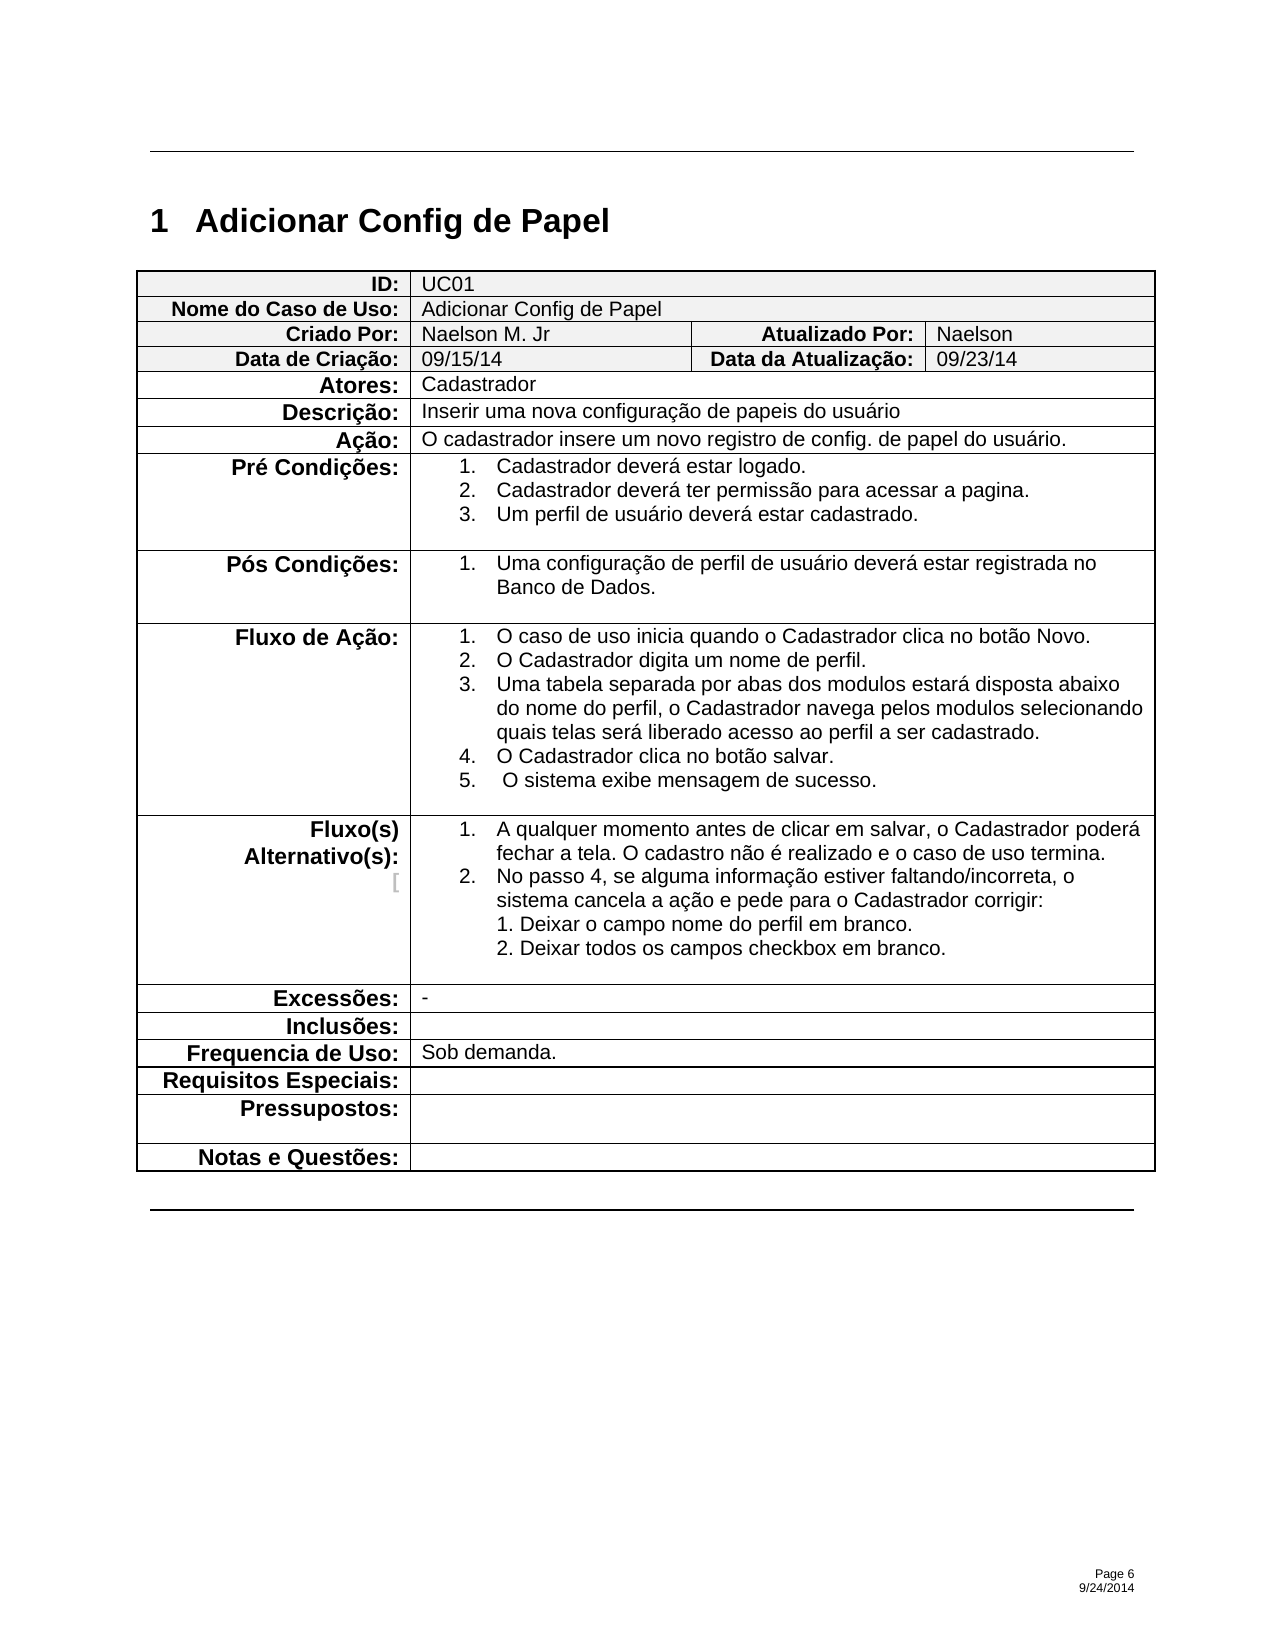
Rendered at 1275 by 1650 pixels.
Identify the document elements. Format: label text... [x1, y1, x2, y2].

table_cell 23/09/14 [926, 347, 1154, 371]
table_cell [411, 1013, 1154, 1039]
table_cell [411, 1095, 1154, 1143]
table_cell Nome do Caso de Uso: [138, 297, 410, 321]
table_cell Sob demanda. [411, 1040, 1154, 1066]
table_cell Excessões: [138, 985, 410, 1012]
table_header ID: [138, 272, 410, 296]
table_cell Inclusões: [138, 1013, 410, 1039]
table_cell Naelson [926, 322, 1154, 346]
subtitle Adicionar Config de Papel [150, 201, 1134, 239]
table_cell Data da Atualização: [692, 347, 925, 371]
table_cell Cadastrador deverá estar logado. Cadastrador deverá ter permissão para acessar a pagina. Um perfil de usuário deverá estar cadastrado. [411, 454, 1154, 550]
table_cell Cadastrador [411, 372, 1154, 398]
table_cell - [411, 985, 1154, 1012]
table_cell Pré Condições: [138, 454, 410, 550]
table_cell Atualizado Por: [692, 322, 925, 346]
table_cell Notas e Questões: [138, 1144, 410, 1170]
table_cell O cadastrador insere um novo registro de config. de papel do usuário. [411, 427, 1154, 453]
table_cell Atores: [138, 372, 410, 398]
table_cell 15/09/14 [411, 347, 691, 371]
table_cell Pressupostos: [138, 1095, 410, 1143]
table_cell [411, 1068, 1154, 1094]
table_cell Fluxo(s) Alternativo(s): [ [138, 816, 410, 984]
table_cell Pós Condições: [138, 551, 410, 623]
table_cell Fluxo de Ação: [138, 624, 410, 815]
table_cell A qualquer momento antes de clicar em salvar, o Cadastrador poderá fechar a tela. O cadastro não é realizado e o caso de uso termina. No passo 4, se alguma informação estiver faltando/incorreta, o sistema cancela a ação e pede para o Cadastrador corrigir: 1. Deixar o campo nome do perfil em branco. 2. Deixar todos os campos checkbox em branco. [411, 816, 1154, 984]
table_header UC01 [411, 272, 1154, 296]
table_cell Ação: [138, 427, 410, 453]
table_cell Adicionar Config de Papel [411, 297, 1154, 321]
table_cell Criado Por: [138, 322, 410, 346]
table_cell Descrição: [138, 399, 410, 426]
table_cell Requisitos Especiais: [138, 1068, 410, 1094]
table_cell Data de Criação: [138, 347, 410, 371]
table_cell Inserir uma nova configuração de papeis do usuário [411, 399, 1154, 426]
table_cell [411, 1144, 1154, 1170]
table_cell Naelson M. Jr [411, 322, 691, 346]
table_cell Uma configuração de perfil de usuário deverá estar registrada no Banco de Dados. [411, 551, 1154, 623]
table_cell Frequencia de Uso: [138, 1040, 410, 1066]
table_cell O caso de uso inicia quando o Cadastrador clica no botão Novo. O Cadastrador digita um nome de perfil. Uma tabela separada por abas dos modulos estará disposta abaixo do nome do perfil, o Cadastrador navega pelos modulos selecionando quais telas será liberado acesso ao perfil a ser cadastrado. O Cadastrador clica no botão salvar. O sistema exibe mensagem de sucesso. [411, 624, 1154, 815]
